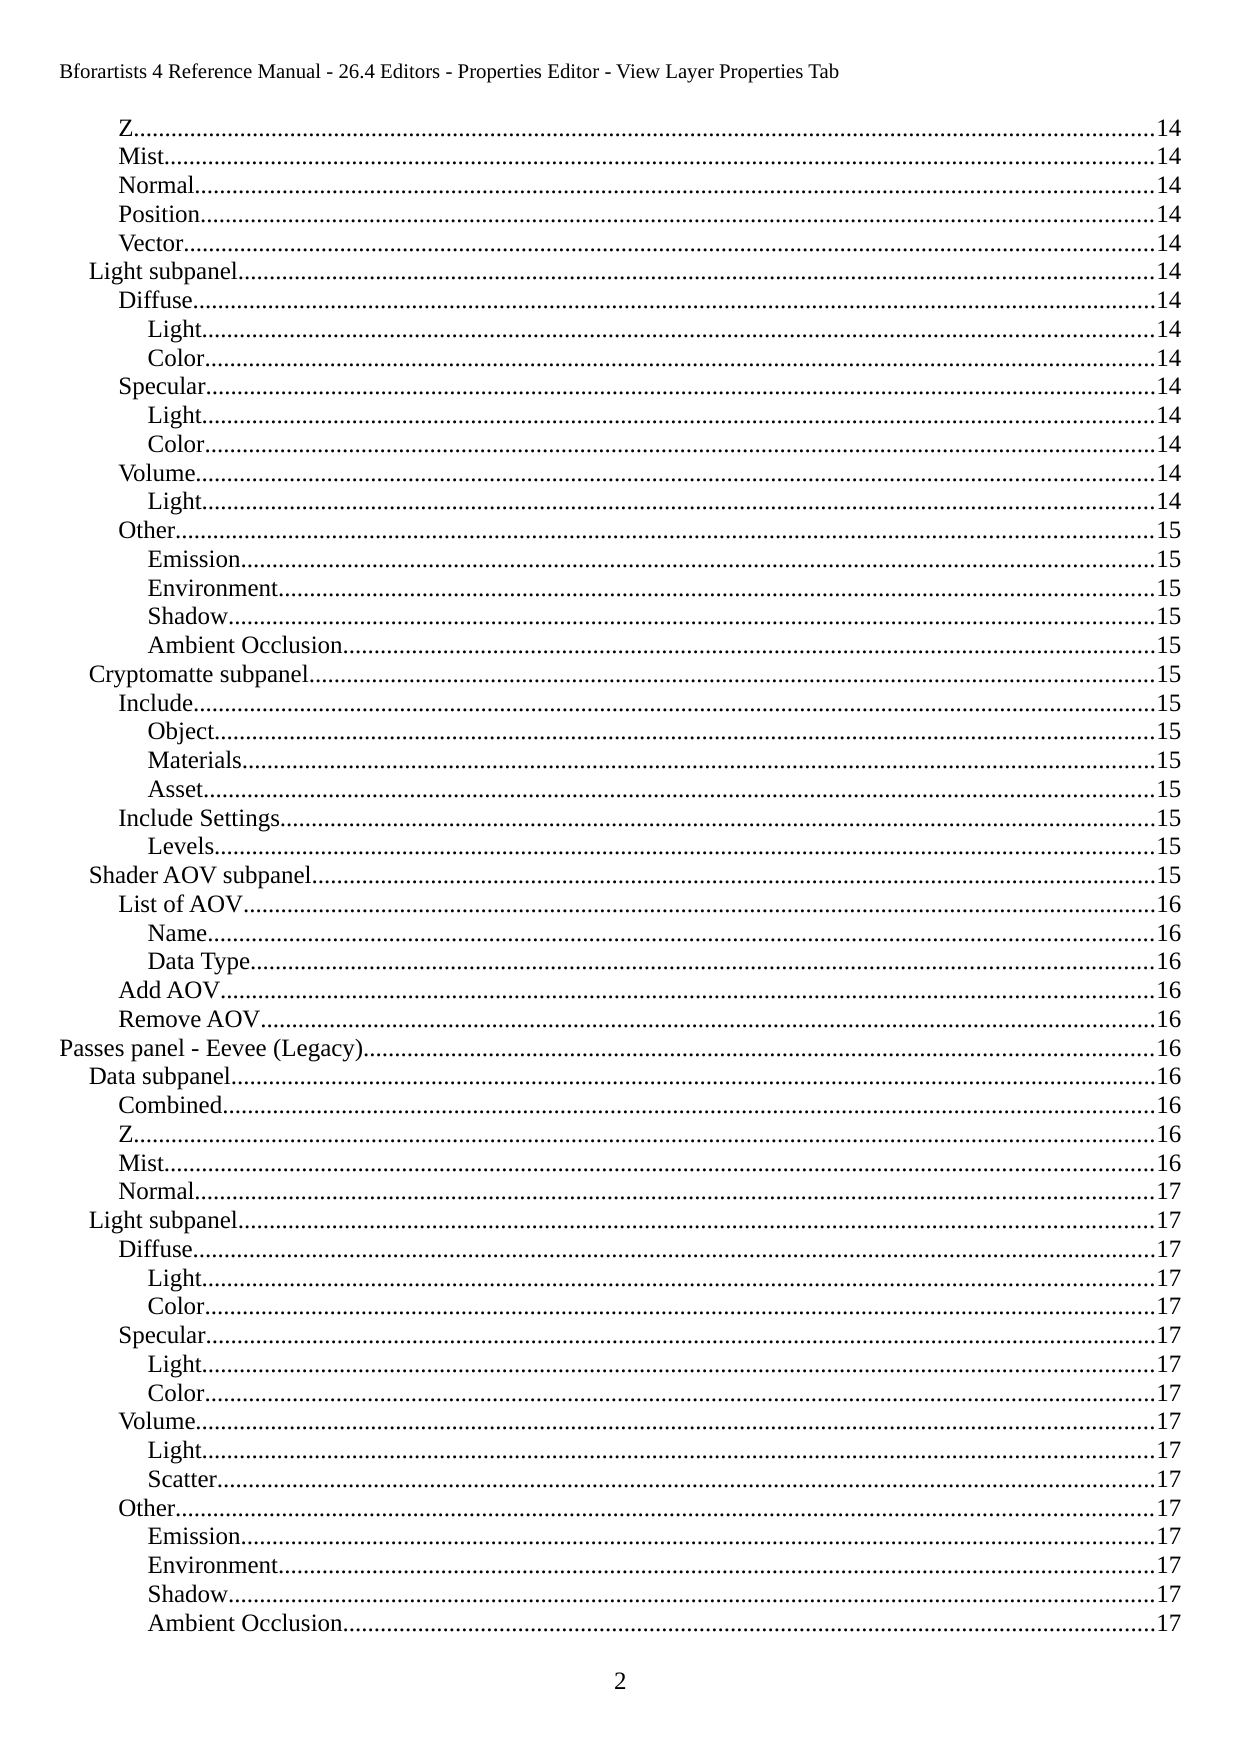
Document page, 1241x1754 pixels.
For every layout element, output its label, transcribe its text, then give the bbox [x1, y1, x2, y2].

text Cryptomatte subpanel 15 [88, 659, 1181, 688]
text Volume 17 [118, 1406, 1181, 1435]
text Z 16 [118, 1119, 1181, 1148]
text Light 17 [147, 1435, 1181, 1464]
text Name 16 [147, 918, 1181, 946]
text Materials 15 [147, 745, 1181, 774]
text Light subpanel 17 [88, 1205, 1181, 1234]
text Emission 17 [147, 1521, 1181, 1550]
text Diffuse 17 [118, 1234, 1181, 1263]
text Remove AOV 16 [118, 1004, 1181, 1033]
text Shader AOV subpanel 15 [88, 860, 1181, 889]
text Shadow 17 [147, 1579, 1181, 1608]
text Emission 15 [147, 544, 1181, 573]
text Specular 17 [118, 1320, 1181, 1349]
text Data subpanel 16 [88, 1061, 1181, 1090]
text Mist 14 [118, 141, 1181, 170]
text Vector 14 [118, 228, 1181, 256]
text Light subpanel 14 [88, 256, 1181, 285]
text Other 15 [118, 515, 1181, 544]
text Other 17 [118, 1493, 1181, 1521]
text Position 14 [118, 199, 1181, 228]
text Normal 14 [118, 170, 1181, 199]
text List of AOV 16 [118, 889, 1181, 918]
text Levels 15 [147, 831, 1181, 860]
text Specular 14 [118, 371, 1181, 400]
text Color 17 [147, 1291, 1181, 1320]
text Mist 16 [118, 1148, 1181, 1176]
text Environment 17 [147, 1550, 1181, 1579]
text Light 17 [147, 1349, 1181, 1378]
text Shadow 15 [147, 601, 1181, 630]
text Color 14 [147, 429, 1181, 458]
text Ambient Occlusion 15 [147, 630, 1181, 659]
text Light 17 [147, 1263, 1181, 1291]
text Data Type 16 [147, 946, 1181, 975]
text Combined 16 [118, 1090, 1181, 1119]
text Include Settings 15 [118, 803, 1181, 831]
text Ambient Occlusion 17 [147, 1608, 1181, 1636]
text Passes panel - Eevee (Legacy) 16 [59, 1033, 1181, 1061]
text Normal 17 [118, 1176, 1181, 1205]
text Light 14 [147, 314, 1181, 343]
text Light 14 [147, 400, 1181, 429]
text Scatter 17 [147, 1464, 1181, 1493]
text Light 14 [147, 486, 1181, 515]
text Color 17 [147, 1378, 1181, 1406]
text Environment 15 [147, 573, 1181, 601]
text Object 15 [147, 716, 1181, 745]
text Asset 15 [147, 774, 1181, 803]
text Color 14 [147, 343, 1181, 371]
text Diffuse 14 [118, 285, 1181, 314]
text Include 15 [118, 688, 1181, 716]
text Add AOV 16 [118, 975, 1181, 1004]
text Volume 14 [118, 458, 1181, 486]
text Z 14 [118, 113, 1181, 141]
